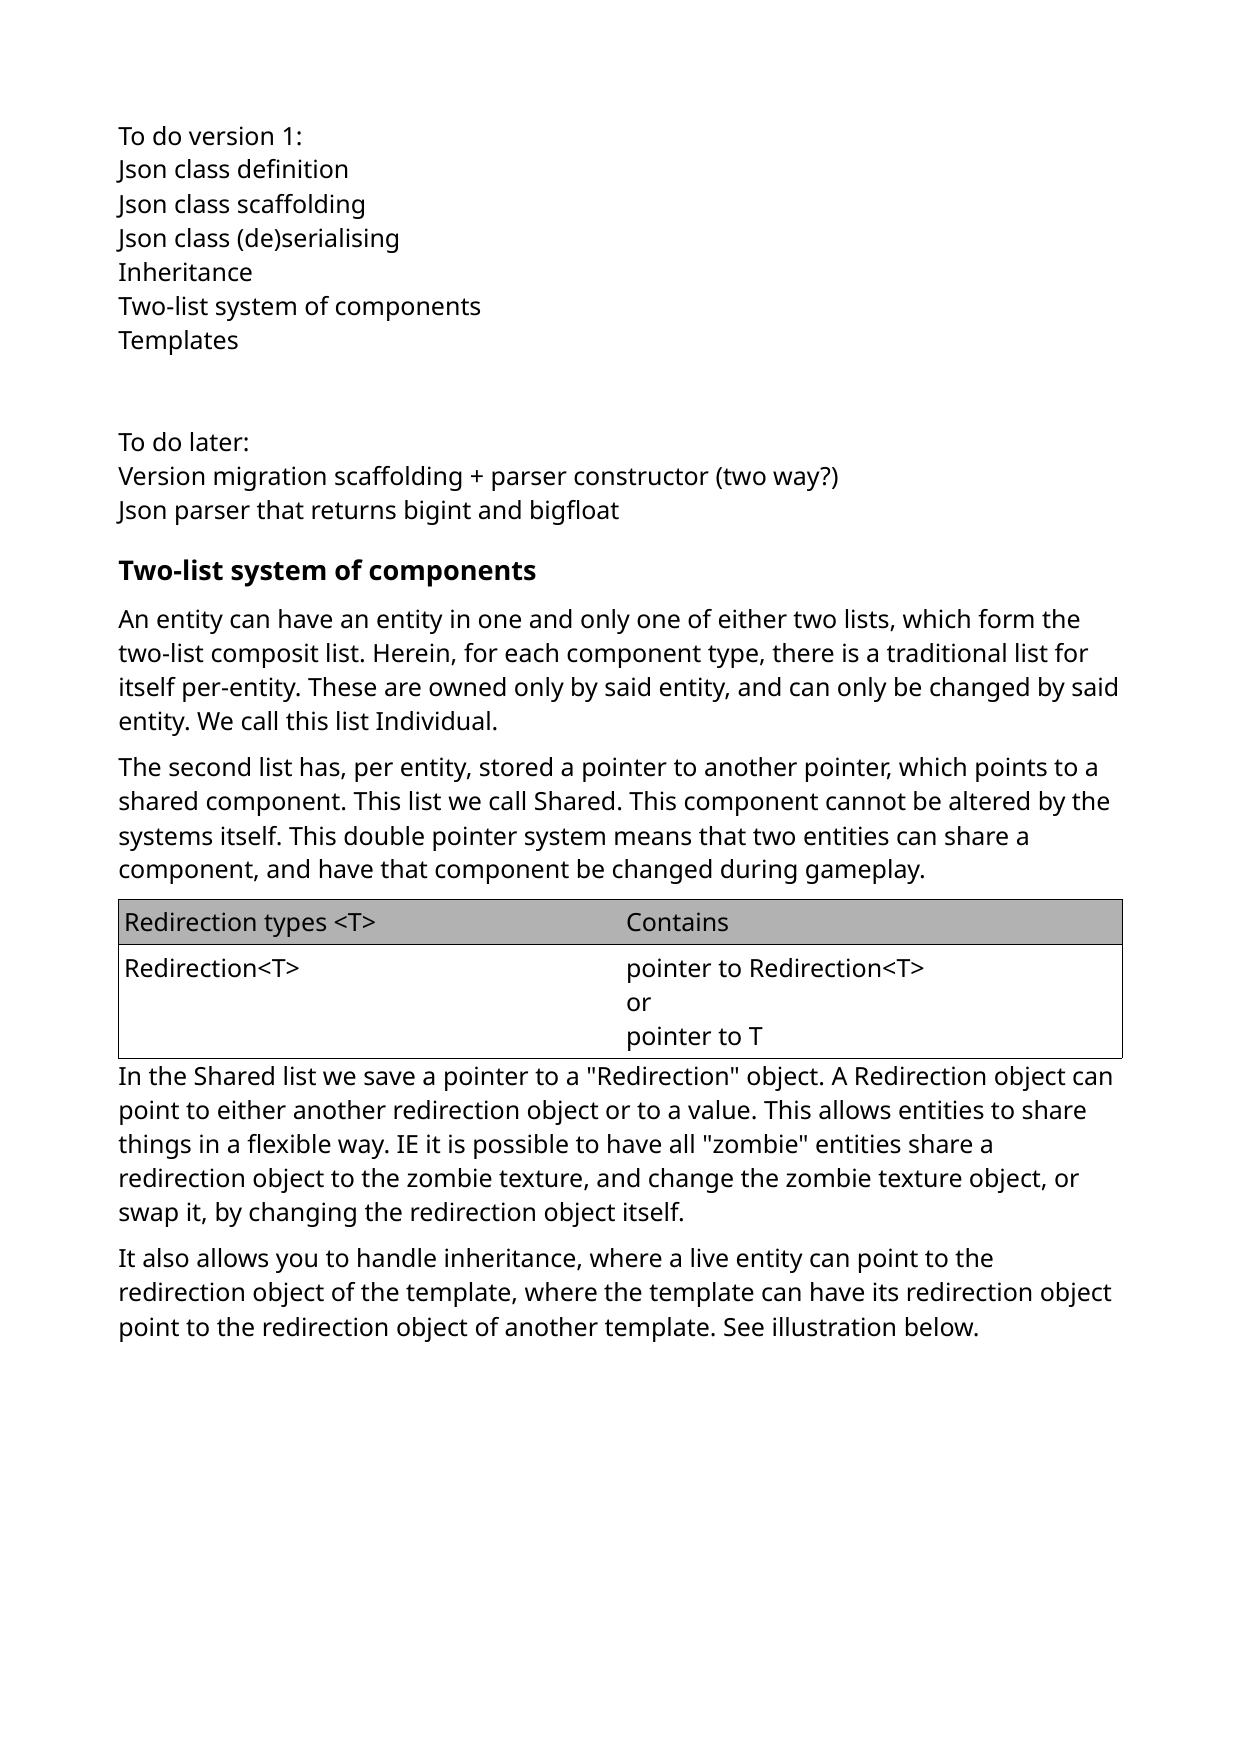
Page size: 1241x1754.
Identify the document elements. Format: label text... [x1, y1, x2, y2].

text An entity can have an entity in one and only one of either two lists, which form the two-list composit list. Herein, for each component type, there is a traditional list for itself per-entity. These are owned only by said entity, and can only be changed by said entity. We call this list Individual. [118, 601, 1122, 737]
text Inheritance [118, 254, 1122, 288]
text Json class (de)serialising [118, 220, 1122, 254]
table_header Contains [620, 900, 1122, 944]
table_cell pointer to Redirection<T> or pointer to T [620, 945, 1122, 1058]
text Version migration scaffolding + parser constructor (two way?) [118, 459, 1122, 493]
text Json class definition [118, 152, 1122, 186]
text Two-list system of components [118, 288, 1122, 322]
text The second list has, per entity, stored a pointer to another pointer, which points to a shared component. This list we call Shared. This component cannot be altered by the systems itself. This double pointer system means that two entities can share a component, and have that component be changed during gameplay. [118, 750, 1122, 886]
text Templates [118, 322, 1122, 357]
text Json class scaffolding [118, 186, 1122, 220]
table_cell Redirection<T> [119, 945, 620, 1058]
text Json parser that returns bigint and bigfloat [118, 493, 1122, 527]
text In the Shared list we save a pointer to a "Redirection" object. A Redirection object can point to either another redirection object or to a value. This allows entities to share things in a flexible way. IE it is possible to have all "zombie" entities share a redirection object to the zombie texture, and change the zombie texture object, or swap it, by changing the redirection object itself. [118, 1059, 1122, 1228]
subtitle Two-list system of components [118, 552, 1122, 589]
text To do later: [118, 425, 1122, 459]
text To do version 1: [118, 118, 1122, 152]
text It also allows you to handle inheritance, where a live entity can point to the redirection object of the template, where the template can have its redirection object point to the redirection object of another template. See illustration below. [118, 1241, 1122, 1343]
table_header Redirection types <T> [119, 900, 620, 944]
